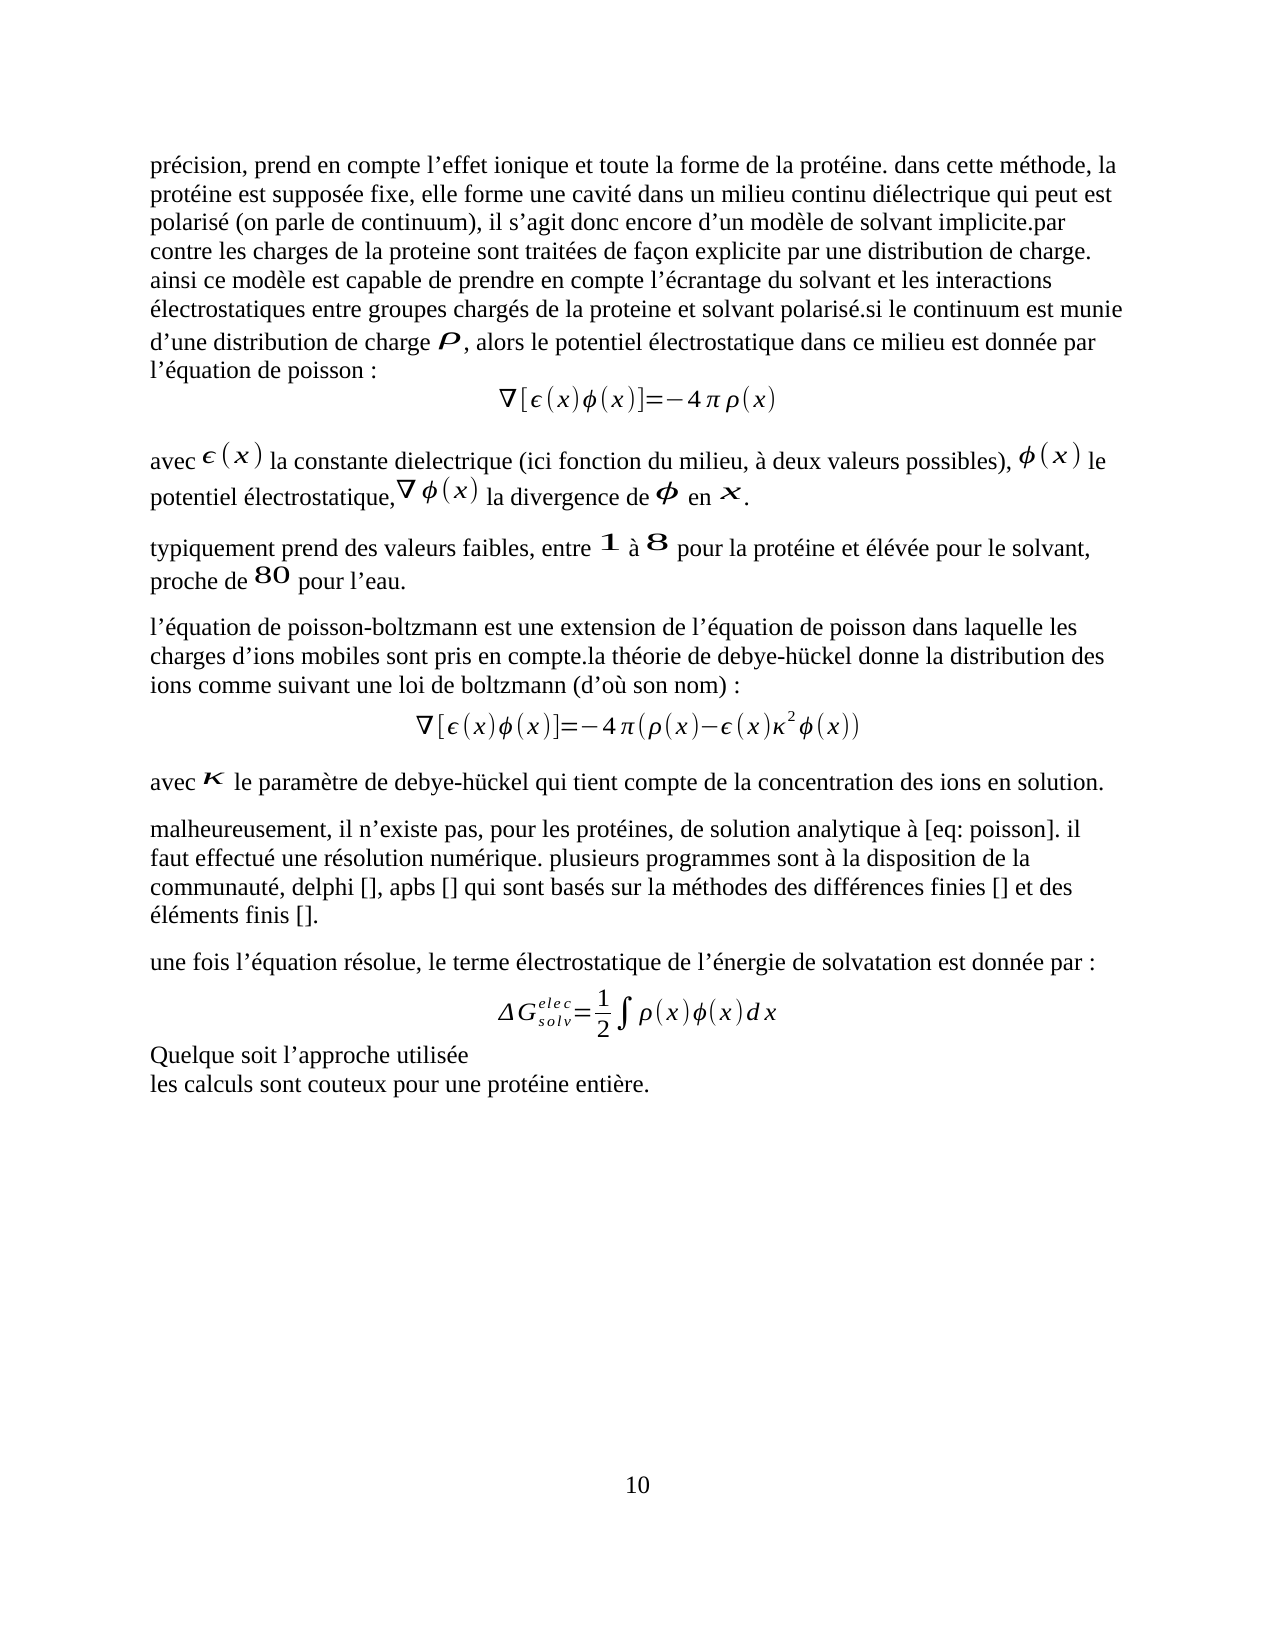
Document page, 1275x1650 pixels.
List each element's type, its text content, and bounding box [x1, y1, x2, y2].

text malheureusement, il n’existe pas, pour les protéines, de solution analytique à [eq: poisson]. il faut effectué une résolution numérique. plusieurs programmes sont à la disposition de la communauté, delphi [], apbs [] qui sont basés sur la méthodes des différences finies [] et des éléments finis []. [150, 814, 1125, 929]
text typiquement prend des valeurs faibles, entre à pour la protéine et élévée pour le solvant, proche de pour l’eau. [150, 528, 1125, 594]
text l’équation de poisson-boltzmann est une extension de l’équation de poisson dans laquelle les charges d’ions mobiles sont pris en compte.la théorie de debye-hückel donne la distribution des ions comme suivant une loi de boltzmann (d’où son nom) : [150, 612, 1125, 699]
text avec la constante dielectrique (ici fonction du milieu, à deux valeurs possibles), le potentiel électrostatique, la divergence de en . [150, 440, 1125, 511]
text Quelque soit l’approche utilisée les calculs sont couteux pour une protéine entière. [150, 1040, 1125, 1098]
text précision, prend en compte l’effet ionique et toute la forme de la protéine. dans cette méthode, la protéine est supposée fixe, elle forme une cavité dans un milieu continu diélectrique qui peut est polarisé (on parle de continuum), il s’agit donc encore d’un modèle de solvant implicite.par contre les charges de la proteine sont traitées de façon explicite par une distribution de charge. ainsi ce modèle est capable de prendre en compte l’écrantage du solvant et les interactions électrostatiques entre groupes chargés de la proteine et solvant polarisé.si le continuum est munie d’une distribution de charge , alors le potentiel électrostatique dans ce milieu est donnée par l’équation de poisson : [150, 150, 1125, 384]
text une fois l’équation résolue, le terme électrostatique de l’énergie de solvatation est donnée par : [150, 947, 1125, 976]
text avec le paramètre de debye-hückel qui tient compte de la concentration des ions en solution. [150, 763, 1125, 796]
